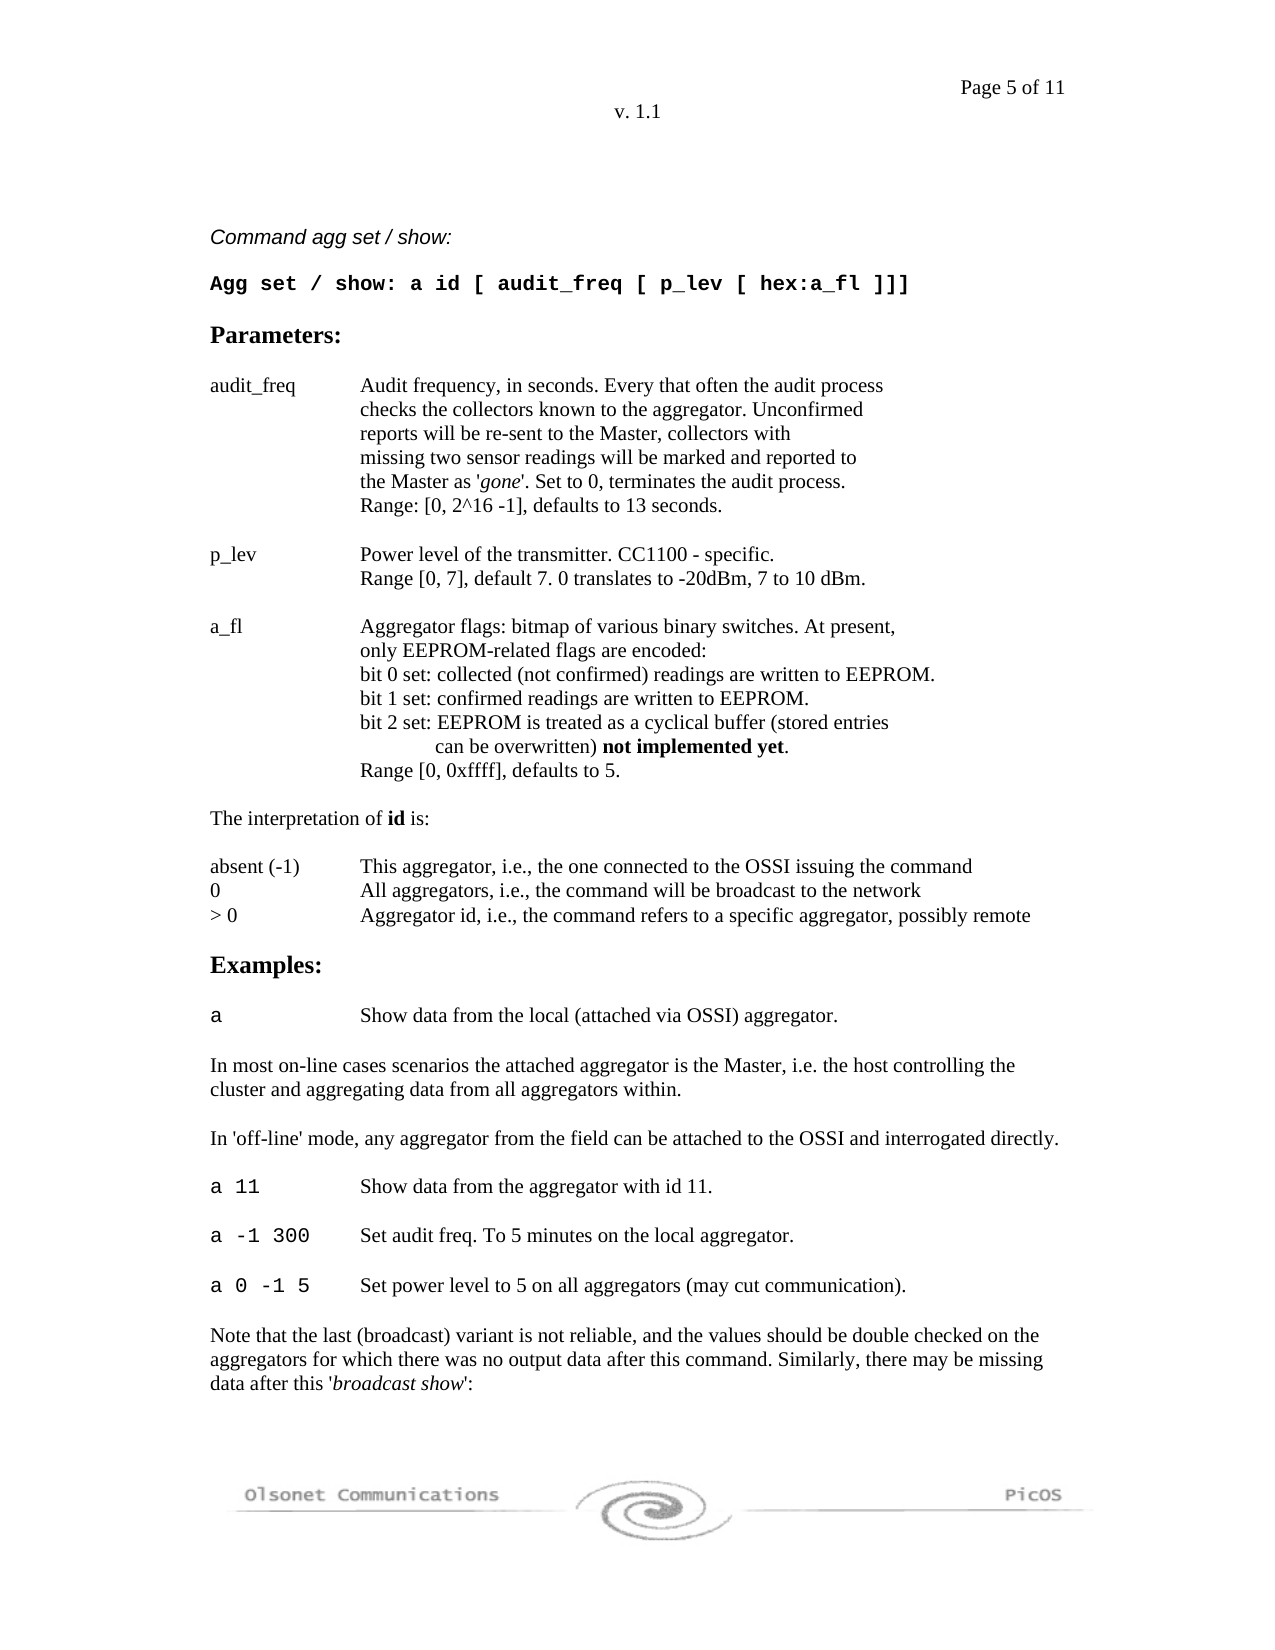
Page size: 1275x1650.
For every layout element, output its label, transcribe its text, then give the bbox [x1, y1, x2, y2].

text checks the collectors known to the aggregator. Unconfirmed [210, 397, 1065, 421]
text a -1 300 Set audit freq. To 5 minutes on the local aggregator. [210, 1223, 1065, 1249]
text only EEPROM-related flags are encoded: [210, 638, 1065, 662]
text can be overwritten) not implemented yet. [210, 734, 1065, 758]
text a_fl Aggregator flags: bitmap of various binary switches. At present, [210, 614, 1065, 638]
text missing two sensor readings will be marked and reported to [210, 445, 1065, 469]
text Parameters: [210, 320, 1065, 349]
text Range: [0, 2^16 -1], defaults to 13 seconds. [210, 493, 1065, 517]
text Note that the last (broadcast) variant is not reliable, and the values should be double checked on the aggregators for which there was no output data after this command. Similarly, there may be missing data after this 'broadcast show': [210, 1323, 1065, 1395]
text a 0 -1 5 Set power level to 5 on all aggregators (may cut communication). [210, 1273, 1065, 1299]
text bit 2 set: EEPROM is treated as a cyclical buffer (stored entries [210, 710, 1065, 734]
text absent (-1) This aggregator, i.e., the one connected to the OSSI issuing the command [210, 854, 1065, 878]
text bit 0 set: collected (not confirmed) readings are written to EEPROM. [210, 662, 1065, 686]
text Range [0, 0xffff], defaults to 5. [210, 758, 1065, 782]
text p_lev Power level of the transmitter. CC1100 - specific. [210, 542, 1065, 566]
text reports will be re-sent to the Master, collectors with [210, 421, 1065, 445]
text Agg set / show: a id [ audit_freq [ p_lev [ hex:a_fl ]]] [210, 273, 1065, 296]
text 0 All aggregators, i.e., the command will be broadcast to the network [210, 878, 1065, 902]
subtitle Command agg set / show: [210, 225, 1065, 249]
text Examples: [210, 951, 1065, 979]
text a Show data from the local (attached via OSSI) aggregator. [210, 1003, 1065, 1029]
text In 'off-line' mode, any aggregator from the field can be attached to the OSSI and interrogated directly. [210, 1125, 1065, 1149]
text > 0 Aggregator id, i.e., the command refers to a specific aggregator, possibly remote [210, 902, 1065, 927]
picture [226, 1464, 1094, 1566]
text the Master as 'gone'. Set to 0, terminates the audit process. [210, 469, 1065, 493]
text bit 1 set: confirmed readings are written to EEPROM. [210, 686, 1065, 710]
text In most on-line cases scenarios the attached aggregator is the Master, i.e. the host controlling the cluster and aggregating data from all aggregators within. [210, 1053, 1065, 1101]
text The interpretation of id is: [210, 806, 1065, 830]
text Range [0, 7], default 7. 0 translates to -20dBm, 7 to 10 dBm. [210, 566, 1065, 590]
text a 11 Show data from the aggregator with id 11. [210, 1173, 1065, 1199]
text audit_freq Audit frequency, in seconds. Every that often the audit process [210, 373, 1065, 397]
